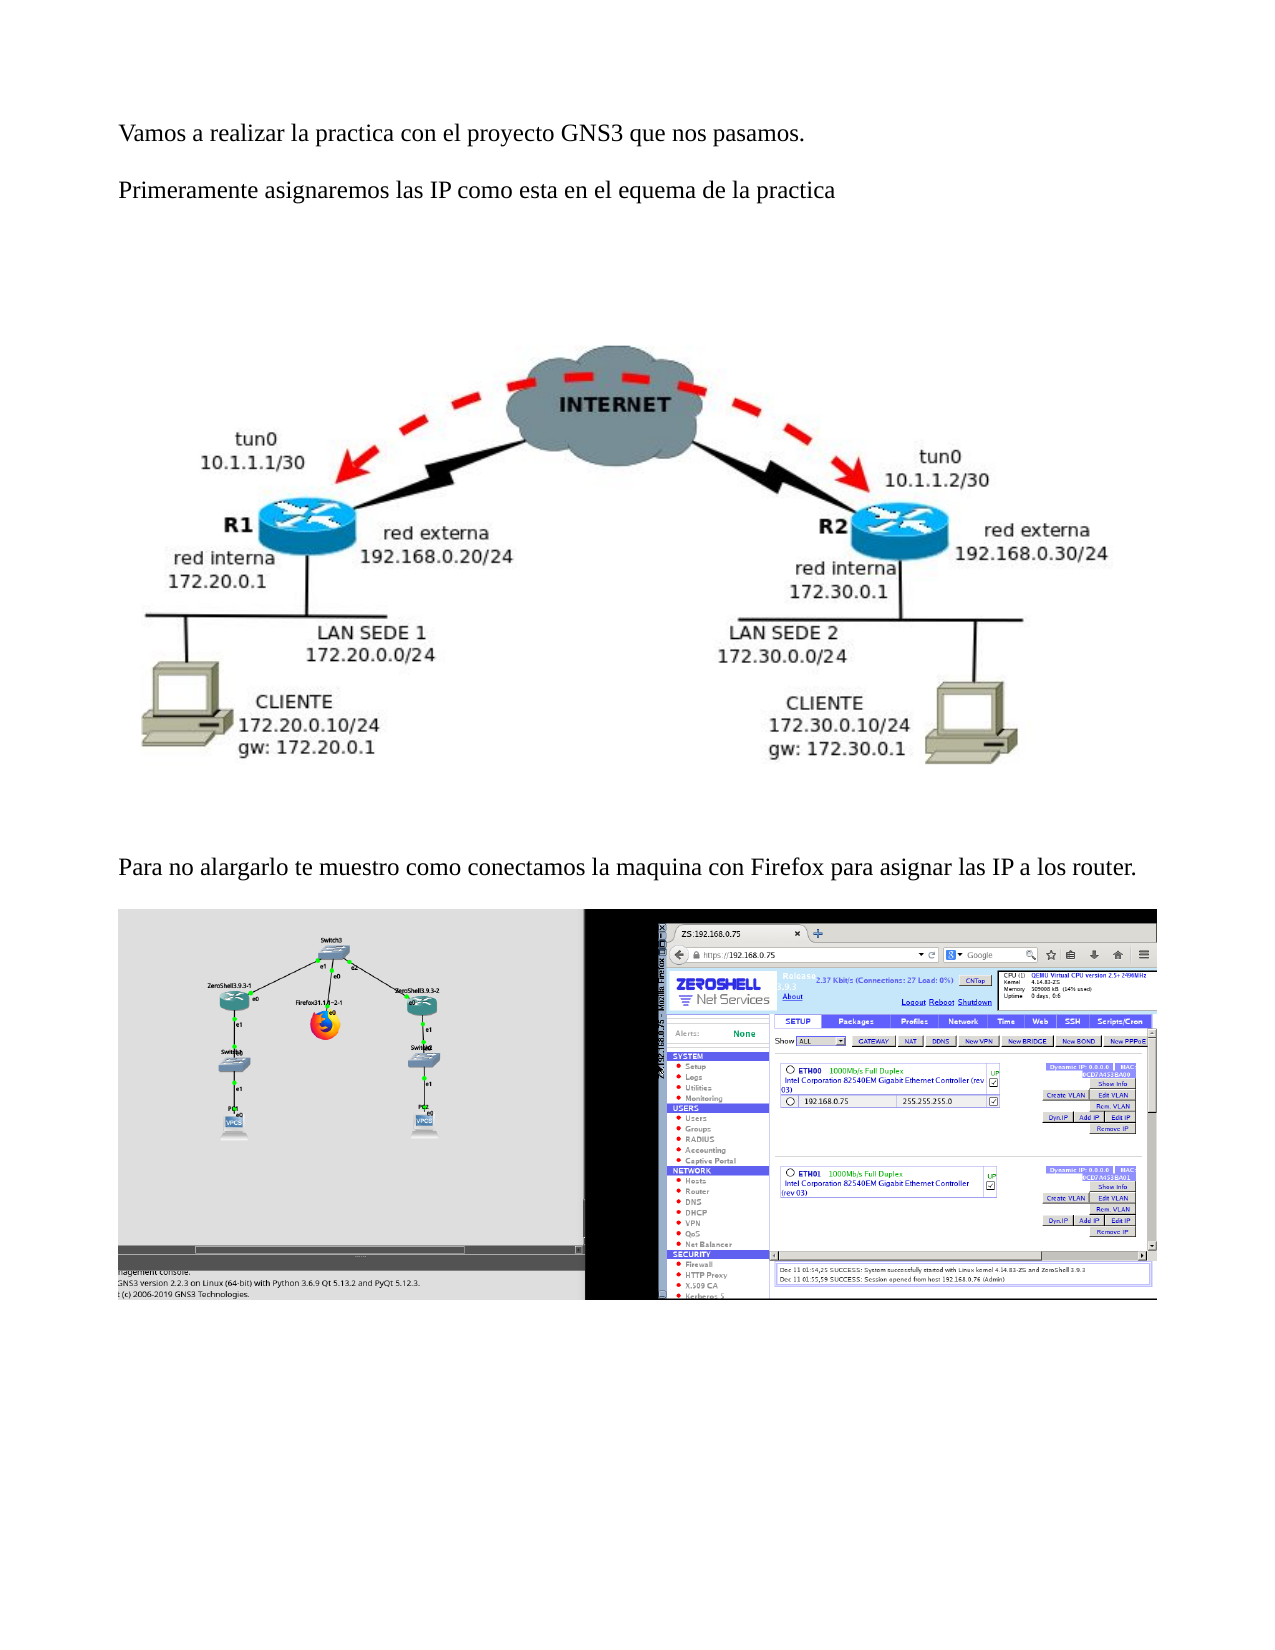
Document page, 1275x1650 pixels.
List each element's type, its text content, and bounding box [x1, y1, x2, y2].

picture [118, 233, 1157, 795]
text Vamos a realizar la practica con el proyecto GNS3 que nos pasamos. [118, 118, 1157, 147]
text Primeramente asignaremos las IP como esta en el equema de la practica [118, 176, 1157, 204]
picture [118, 909, 1157, 1300]
text Para no alargarlo te muestro como conectamos la maquina con Firefox para asignar las IP a los router. [118, 852, 1157, 880]
